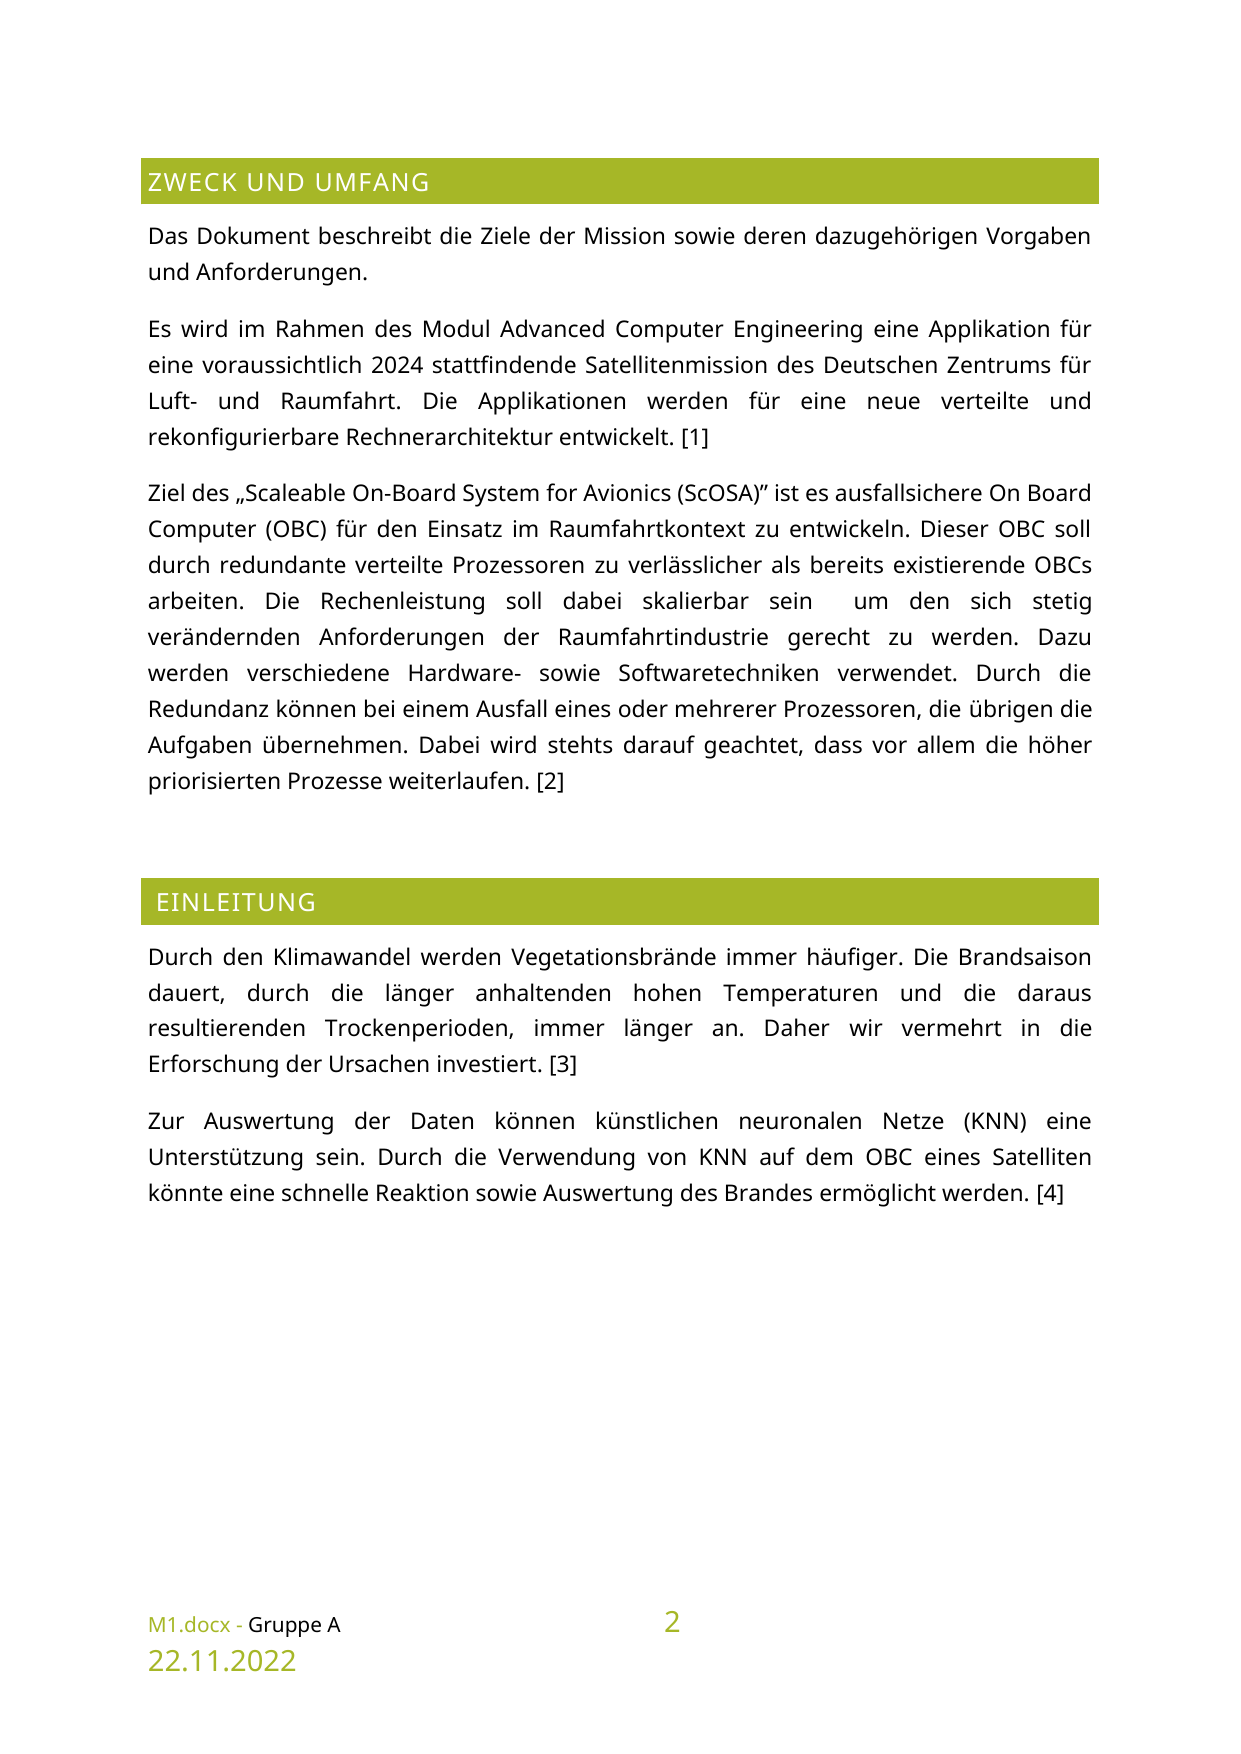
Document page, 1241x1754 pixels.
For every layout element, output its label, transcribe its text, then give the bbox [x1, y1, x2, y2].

subtitle Zweck und Umfang [148, 164, 1093, 198]
text Durch den Klimawandel werden Vegetationsbrände immer häufiger. Die Brandsaison dauert, durch die länger anhaltenden hohen Temperaturen und die daraus resultierenden Trockenperioden, immer länger an. Daher wir vermehrt in die Erforschung der Ursachen investiert. [3] [148, 941, 1093, 1079]
text Ziel des „Scaleable On-Board System for Avionics (ScOSA)” ist es ausfallsichere On Board Computer (OBC) für den Einsatz im Raumfahrtkontext zu entwickeln. Dieser OBC soll durch redundante verteilte Prozessoren zu verlässlicher als bereits existierende OBCs arbeiten. Die Rechenleistung soll dabei skalierbar sein um den sich stetig verändernden Anforderungen der Raumfahrtindustrie gerecht zu werden. Dazu werden verschiedene Hardware- sowie Softwaretechniken verwendet. Durch die Redundanz können bei einem Ausfall eines oder mehrerer Prozessoren, die übrigen die Aufgaben übernehmen. Dabei wird stehts darauf geachtet, dass vor allem die höher priorisierten Prozesse weiterlaufen. [2] [148, 477, 1093, 796]
text Es wird im Rahmen des Modul Advanced Computer Engineering eine Applikation für eine voraussichtlich 2024 stattfindende Satellitenmission des Deutschen Zentrums für Luft- und Raumfahrt. Die Applikationen werden für eine neue verteilte und rekonfigurierbare Rechnerarchitektur entwickelt. [1] [148, 313, 1093, 452]
text Zur Auswertung der Daten können künstlichen neuronalen Netze (KNN) eine Unterstützung sein. Durch die Verwendung von KNN auf dem OBC eines Satelliten könnte eine schnelle Reaktion sowie Auswertung des Brandes ermöglicht werden. [4] [148, 1105, 1093, 1208]
subtitle Einleitung [148, 885, 1093, 919]
text Das Dokument beschreibt die Ziele der Mission sowie deren dazugehörigen Vorgaben und Anforderungen. [148, 220, 1093, 287]
